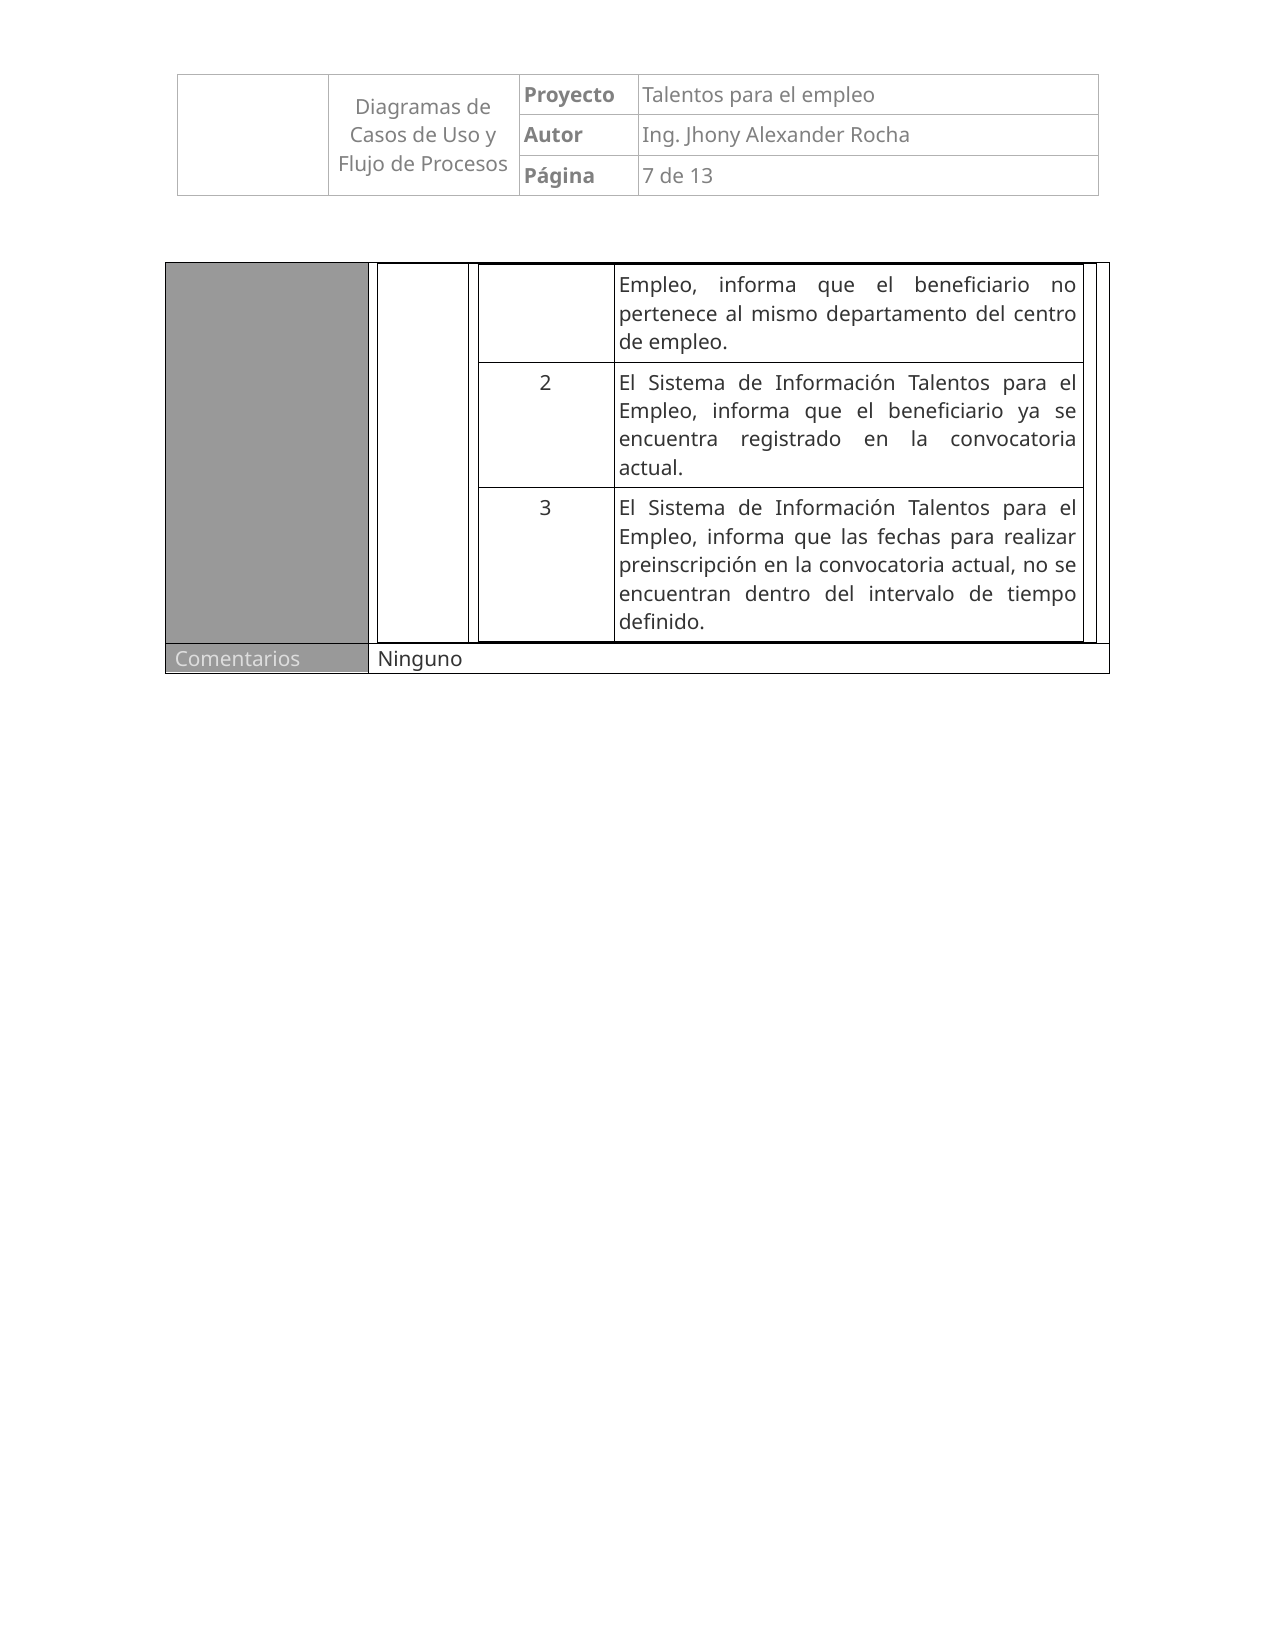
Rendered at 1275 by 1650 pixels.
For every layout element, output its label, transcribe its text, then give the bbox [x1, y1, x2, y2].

table_cell 3 [479, 488, 614, 641]
table_cell Comentarios [166, 644, 174, 672]
table_cell [378, 264, 468, 642]
table_cell [479, 265, 614, 361]
table_cell Ninguno [369, 644, 1109, 672]
table_cell Comentarios [357, 644, 368, 672]
table_cell El Sistema de Información Talentos para el Empleo, informa que el beneficiario ya se encuentra registrado en la convocatoria actual. [615, 363, 1083, 487]
table_cell El Sistema de Información Talentos para el Empleo, informa que las fechas para realizar preinscripción en la convocatoria actual, no se encuentran dentro del intervalo de tiempo definido. [615, 488, 1083, 641]
table_cell [369, 263, 377, 643]
table_cell [166, 263, 368, 643]
table_cell [1097, 263, 1109, 643]
table_cell Empleo, informa que el beneficiario no pertenece al mismo departamento del centro de empleo. [615, 265, 1083, 361]
table_cell 2 [479, 363, 614, 487]
